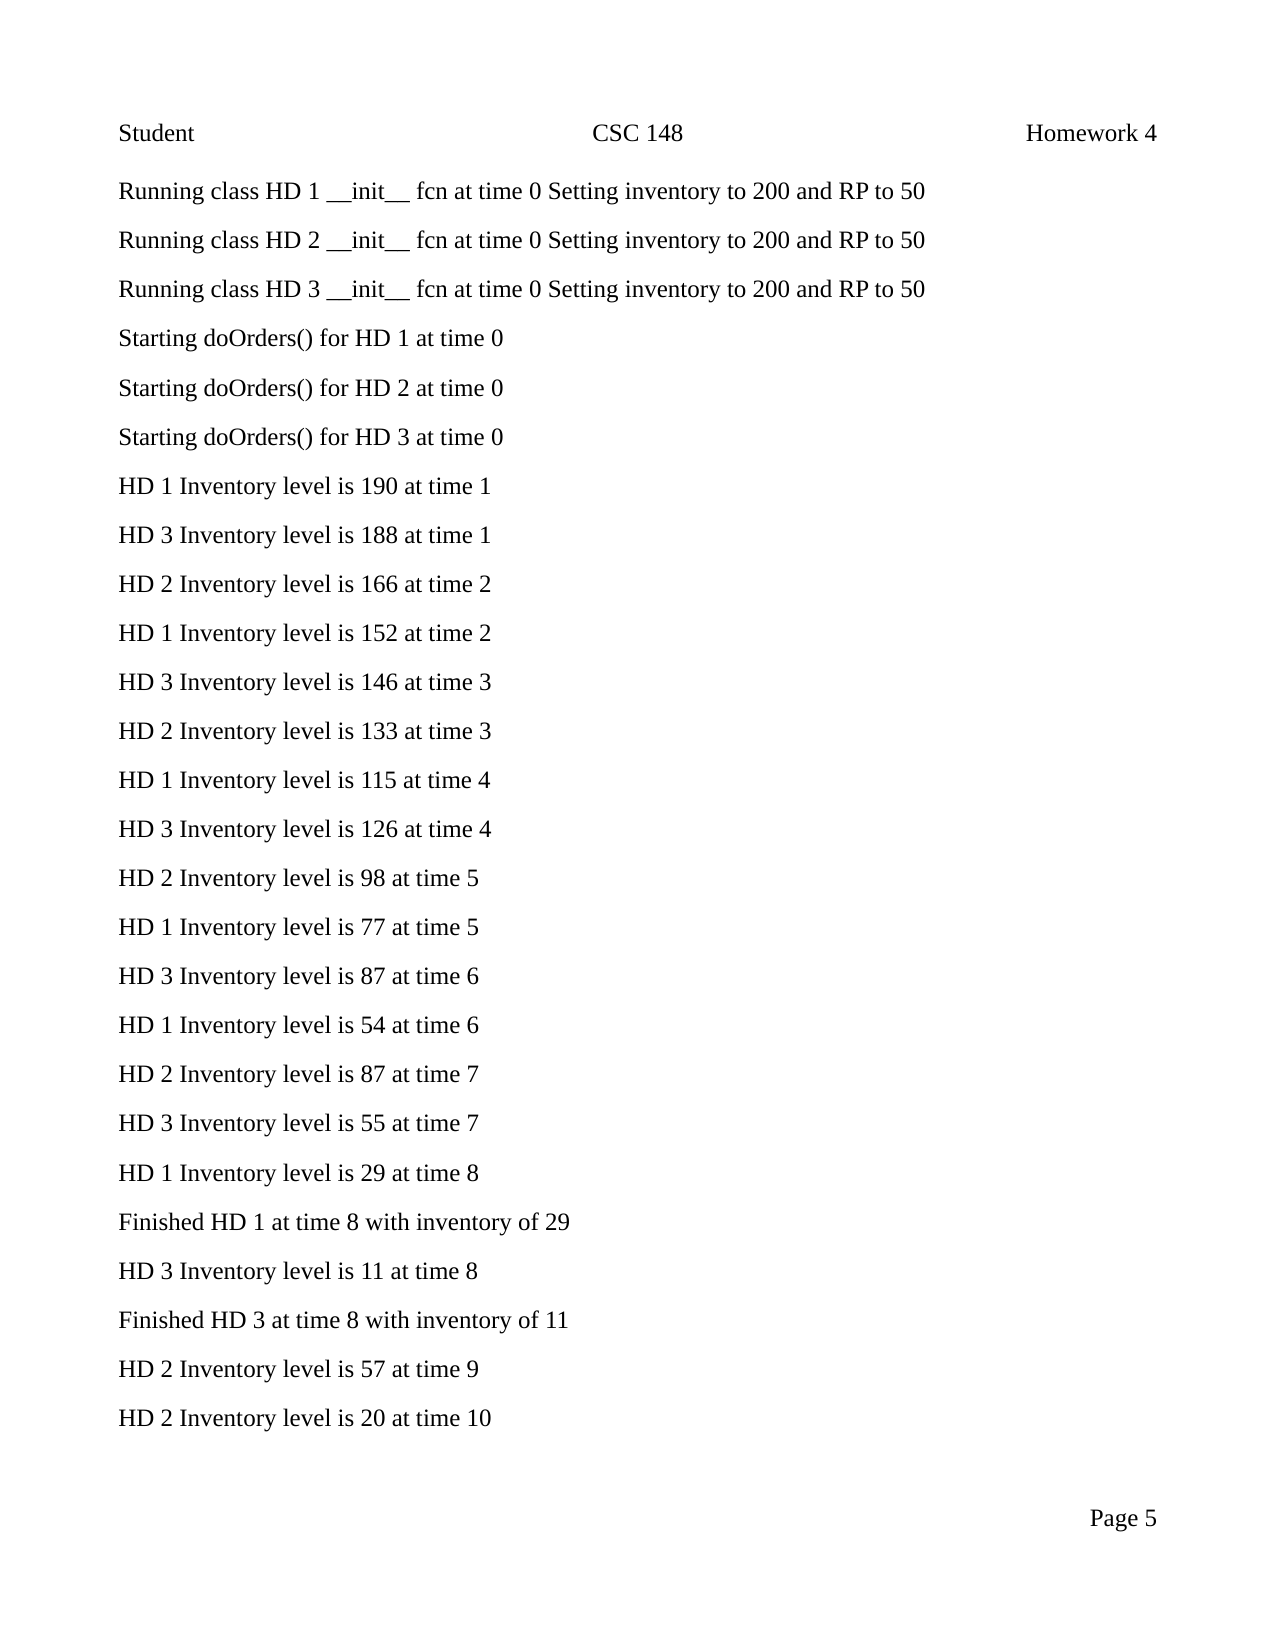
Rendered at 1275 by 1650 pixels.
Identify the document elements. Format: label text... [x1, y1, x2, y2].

text HD 3 Inventory level is 87 at time 6 [118, 961, 1157, 990]
text HD 3 Inventory level is 55 at time 7 [118, 1108, 1157, 1137]
text Running class HD 1 __init__ fcn at time 0 Setting inventory to 200 and RP to 50 [118, 176, 1157, 205]
text Running class HD 3 __init__ fcn at time 0 Setting inventory to 200 and RP to 50 [118, 274, 1157, 303]
text HD 3 Inventory level is 146 at time 3 [118, 667, 1157, 696]
text HD 1 Inventory level is 54 at time 6 [118, 1010, 1157, 1039]
text HD 1 Inventory level is 77 at time 5 [118, 912, 1157, 941]
text HD 3 Inventory level is 11 at time 8 [118, 1256, 1157, 1284]
text HD 2 Inventory level is 166 at time 2 [118, 569, 1157, 598]
text HD 1 Inventory level is 152 at time 2 [118, 618, 1157, 647]
text HD 1 Inventory level is 190 at time 1 [118, 471, 1157, 499]
text Finished HD 3 at time 8 with inventory of 11 [118, 1305, 1157, 1333]
text HD 2 Inventory level is 133 at time 3 [118, 716, 1157, 745]
text Starting doOrders() for HD 2 at time 0 [118, 373, 1157, 401]
text HD 1 Inventory level is 29 at time 8 [118, 1158, 1157, 1186]
text Starting doOrders() for HD 1 at time 0 [118, 323, 1157, 352]
text Starting doOrders() for HD 3 at time 0 [118, 422, 1157, 450]
text HD 3 Inventory level is 126 at time 4 [118, 814, 1157, 843]
text Running class HD 2 __init__ fcn at time 0 Setting inventory to 200 and RP to 50 [118, 225, 1157, 254]
text HD 2 Inventory level is 57 at time 9 [118, 1354, 1157, 1383]
text Finished HD 1 at time 8 with inventory of 29 [118, 1207, 1157, 1235]
text HD 3 Inventory level is 188 at time 1 [118, 520, 1157, 548]
text HD 2 Inventory level is 87 at time 7 [118, 1059, 1157, 1088]
text HD 1 Inventory level is 115 at time 4 [118, 765, 1157, 794]
text HD 2 Inventory level is 20 at time 10 [118, 1403, 1157, 1432]
text HD 2 Inventory level is 98 at time 5 [118, 863, 1157, 892]
